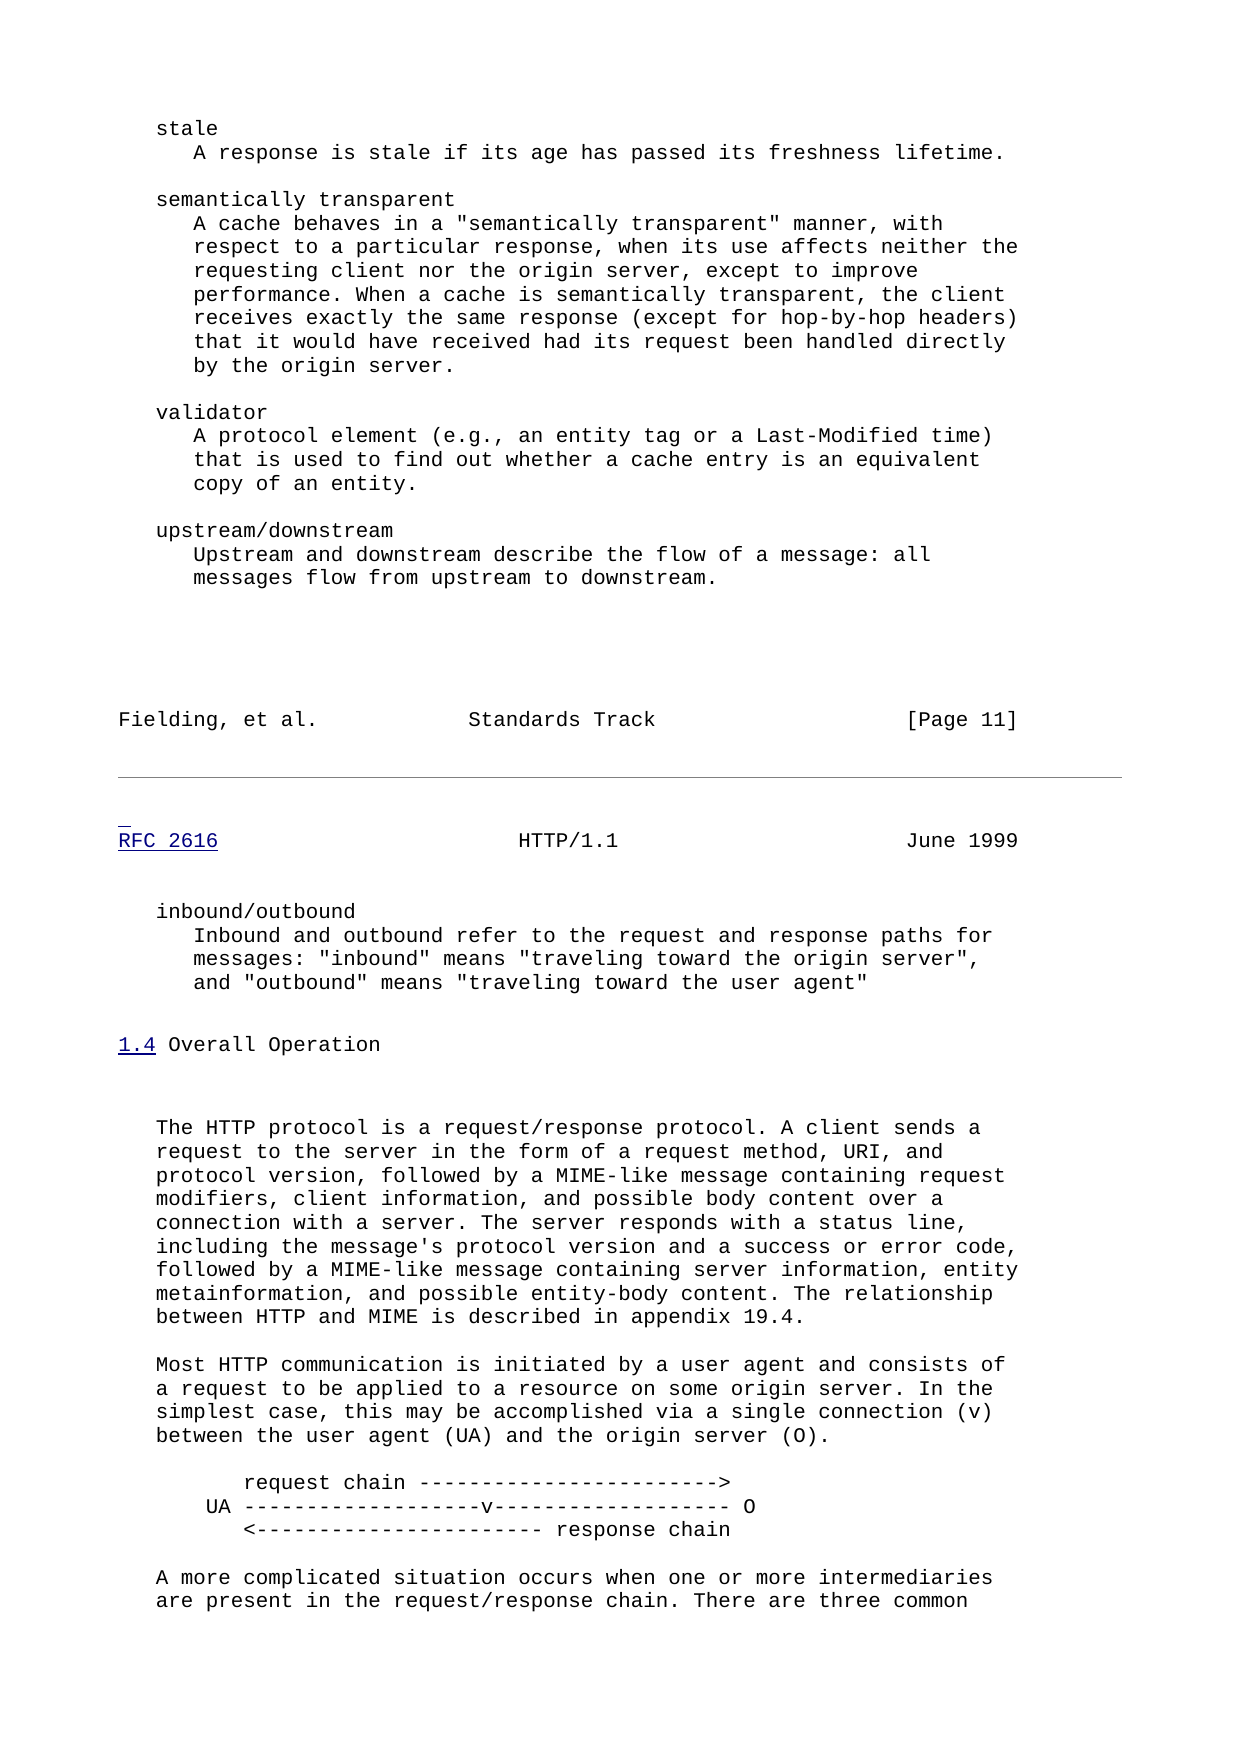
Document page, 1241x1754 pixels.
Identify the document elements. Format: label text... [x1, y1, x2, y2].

text The HTTP protocol is a request/response protocol. A client sends a [118, 1117, 1122, 1141]
text Inbound and outbound refer to the request and response paths for [118, 925, 1122, 948]
text that it would have received had its request been handled directly [118, 331, 1122, 354]
text Most HTTP communication is initiated by a user agent and consists of [118, 1354, 1122, 1377]
text including the message's protocol version and a success or error code, [118, 1236, 1122, 1259]
text a request to be applied to a resource on some origin server. In the [118, 1377, 1122, 1401]
text Upstream and downstream describe the flow of a message: all [118, 544, 1122, 567]
text A cache behaves in a "semantically transparent" manner, with [118, 213, 1122, 236]
text simplest case, this may be accomplished via a single connection (v) [118, 1401, 1122, 1425]
text <----------------------- response chain [118, 1519, 1122, 1543]
text that is used to find out whether a cache entry is an equivalent [118, 449, 1122, 473]
text messages flow from upstream to downstream. [118, 567, 1122, 591]
text between HTTP and MIME is described in appendix 19.4. [118, 1307, 1122, 1330]
text 1.4 Overall Operation [118, 1034, 1122, 1058]
text and "outbound" means "traveling toward the user agent" [118, 972, 1122, 996]
text receives exactly the same response (except for hop-by-hop headers) [118, 307, 1122, 331]
text between the user agent (UA) and the origin server (O). [118, 1425, 1122, 1448]
text request chain ------------------------> [118, 1472, 1122, 1496]
text requesting client nor the origin server, except to improve [118, 260, 1122, 284]
text Fielding, et al. Standards Track [Page 11] [118, 709, 1122, 733]
text request to the server in the form of a request method, URI, and [118, 1141, 1122, 1165]
text by the origin server. [118, 354, 1122, 378]
text semantically transparent [118, 189, 1122, 213]
text modifiers, client information, and possible body content over a [118, 1188, 1122, 1212]
text A protocol element (e.g., an entity tag or a Last-Modified time) [118, 426, 1122, 449]
text upstream/downstream [118, 520, 1122, 544]
text A response is stale if its age has passed its freshness lifetime. [118, 142, 1122, 165]
text stale [118, 118, 1122, 142]
text UA -------------------v------------------- O [118, 1496, 1122, 1519]
text performance. When a cache is semantically transparent, the client [118, 284, 1122, 307]
text A more complicated situation occurs when one or more intermediaries [118, 1567, 1122, 1590]
text copy of an entity. [118, 473, 1122, 496]
text metainformation, and possible entity-body content. The relationship [118, 1283, 1122, 1307]
text protocol version, followed by a MIME-like message containing request [118, 1165, 1122, 1188]
text connection with a server. The server responds with a status line, [118, 1212, 1122, 1236]
text inbound/outbound [118, 901, 1122, 925]
text messages: "inbound" means "traveling toward the origin server", [118, 948, 1122, 972]
text respect to a particular response, when its use affects neither the [118, 236, 1122, 260]
text are present in the request/response chain. There are three common [118, 1590, 1122, 1614]
text followed by a MIME-like message containing server information, entity [118, 1259, 1122, 1283]
text RFC 2616 HTTP/1.1 June 1999 [118, 830, 1122, 854]
text validator [118, 402, 1122, 426]
